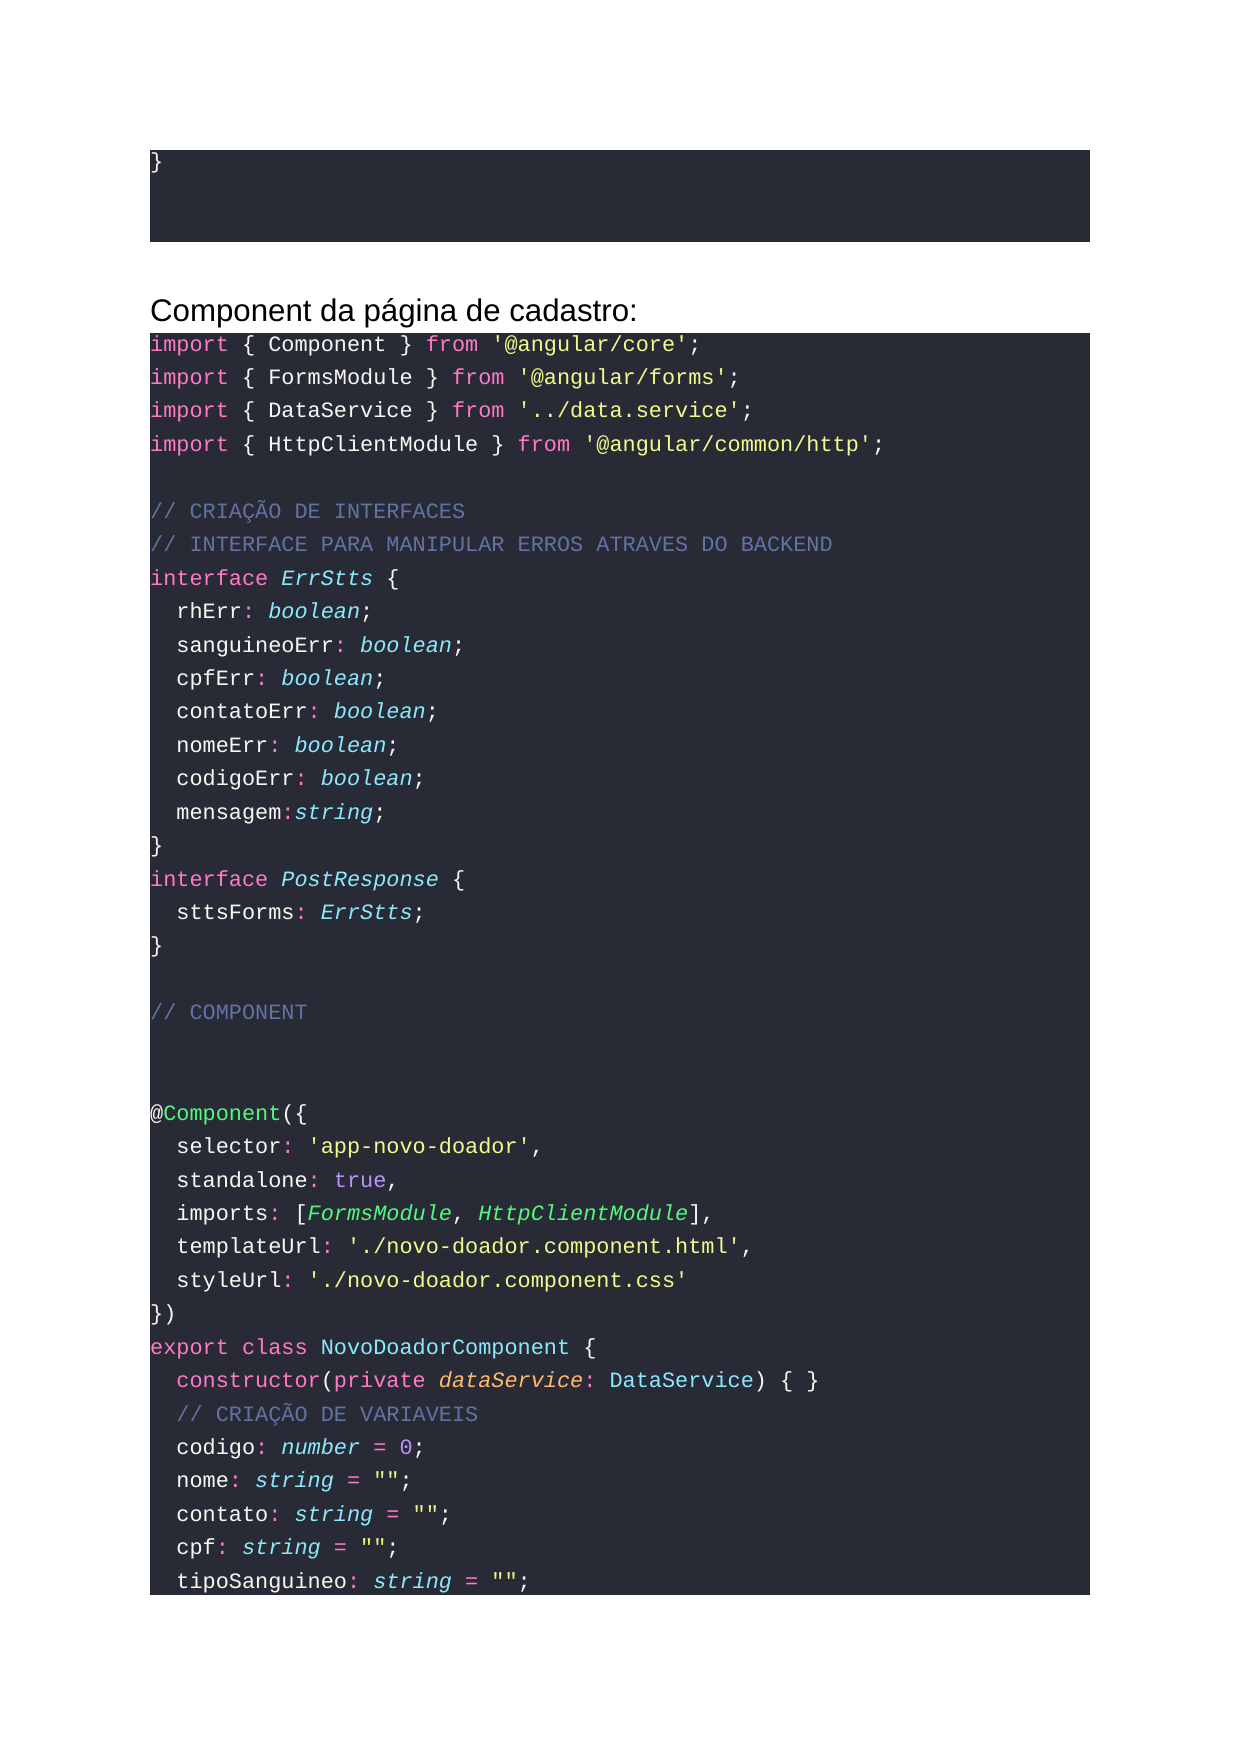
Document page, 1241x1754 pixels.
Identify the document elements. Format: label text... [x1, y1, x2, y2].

text rhErr: boolean; [150, 600, 1090, 625]
text contato: string = ""; [150, 1503, 1090, 1528]
text contatoErr: boolean; [150, 701, 1090, 725]
text export class NovoDoadorComponent { [150, 1336, 1090, 1361]
text cpfErr: boolean; [150, 667, 1090, 692]
text templateUrl: './novo-doador.component.html', [150, 1236, 1090, 1260]
text selector: 'app-novo-doador', [150, 1135, 1090, 1160]
text import { HttpClientModule } from '@angular/common/http'; [150, 433, 1090, 458]
text } [150, 150, 1090, 175]
text sanguineoErr: boolean; [150, 634, 1090, 658]
text nome: string = ""; [150, 1470, 1090, 1494]
text import { Component } from '@angular/core'; [150, 333, 1090, 358]
text import { DataService } from '../data.service'; [150, 400, 1090, 424]
text } [150, 935, 1090, 959]
text interface PostResponse { [150, 868, 1090, 893]
text imports: [FormsModule, HttpClientModule], [150, 1202, 1090, 1227]
text // CRIAÇÃO DE INTERFACES [150, 500, 1090, 525]
text styleUrl: './novo-doador.component.css' [150, 1269, 1090, 1294]
text constructor(private dataService: DataService) { } [150, 1369, 1090, 1394]
text // COMPONENT [150, 1002, 1090, 1026]
text }) [150, 1302, 1090, 1327]
text cpf: string = ""; [150, 1537, 1090, 1561]
text mensagem:string; [150, 801, 1090, 826]
text sttsForms: ErrStts; [150, 901, 1090, 926]
text import { FormsModule } from '@angular/forms'; [150, 366, 1090, 391]
text nomeErr: boolean; [150, 734, 1090, 759]
text standalone: true, [150, 1169, 1090, 1193]
text codigo: number = 0; [150, 1436, 1090, 1461]
text // INTERFACE PARA MANIPULAR ERROS ATRAVES DO BACKEND [150, 533, 1090, 558]
text Component da página de cadastro: [150, 292, 1090, 327]
text } [150, 834, 1090, 859]
text tipoSanguineo: string = ""; [150, 1570, 1090, 1595]
text codigoErr: boolean; [150, 767, 1090, 792]
text @Component({ [150, 1102, 1090, 1127]
text interface ErrStts { [150, 567, 1090, 592]
text // CRIAÇÃO DE VARIAVEIS [150, 1403, 1090, 1428]
